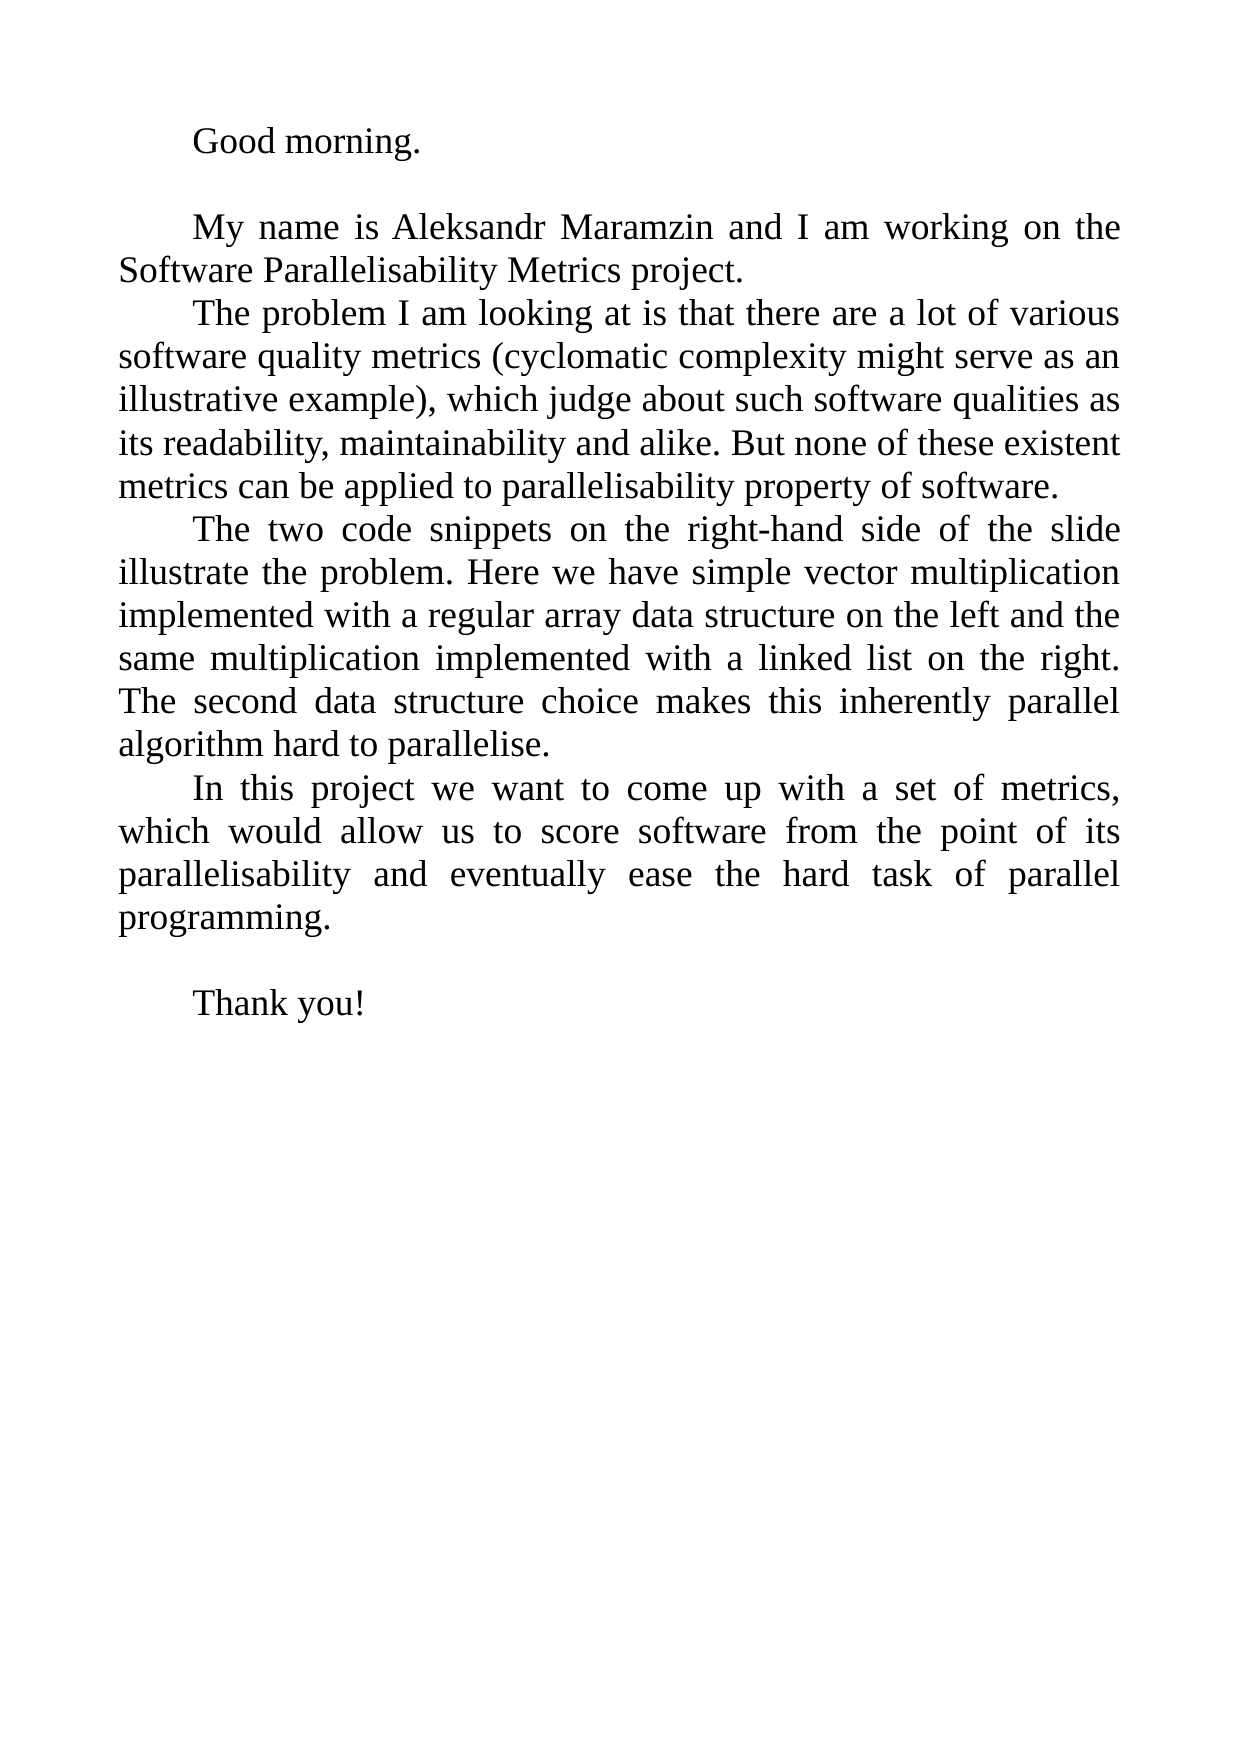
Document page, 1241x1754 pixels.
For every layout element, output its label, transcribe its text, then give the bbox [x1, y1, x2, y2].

text Good morning. [118, 118, 1122, 161]
text In this project we want to come up with a set of metrics, which would allow us to score software from the point of its parallelisability and eventually ease the hard task of parallel programming. [118, 765, 1122, 937]
text The problem I am looking at is that there are a lot of various software quality metrics (cyclomatic complexity might serve as an illustrative example), which judge about such software qualities as its readability, maintainability and alike. But none of these existent metrics can be applied to parallelisability property of software. [118, 291, 1122, 506]
text The two code snippets on the right-hand side of the slide illustrate the problem. Here we have simple vector multiplication implemented with a regular array data structure on the left and the same multiplication implemented with a linked list on the right. The second data structure choice makes this inherently parallel algorithm hard to parallelise. [118, 506, 1122, 765]
text My name is Aleksandr Maramzin and I am working on the Software Parallelisability Metrics project. [118, 204, 1122, 291]
text Thank you! [118, 981, 1122, 1024]
